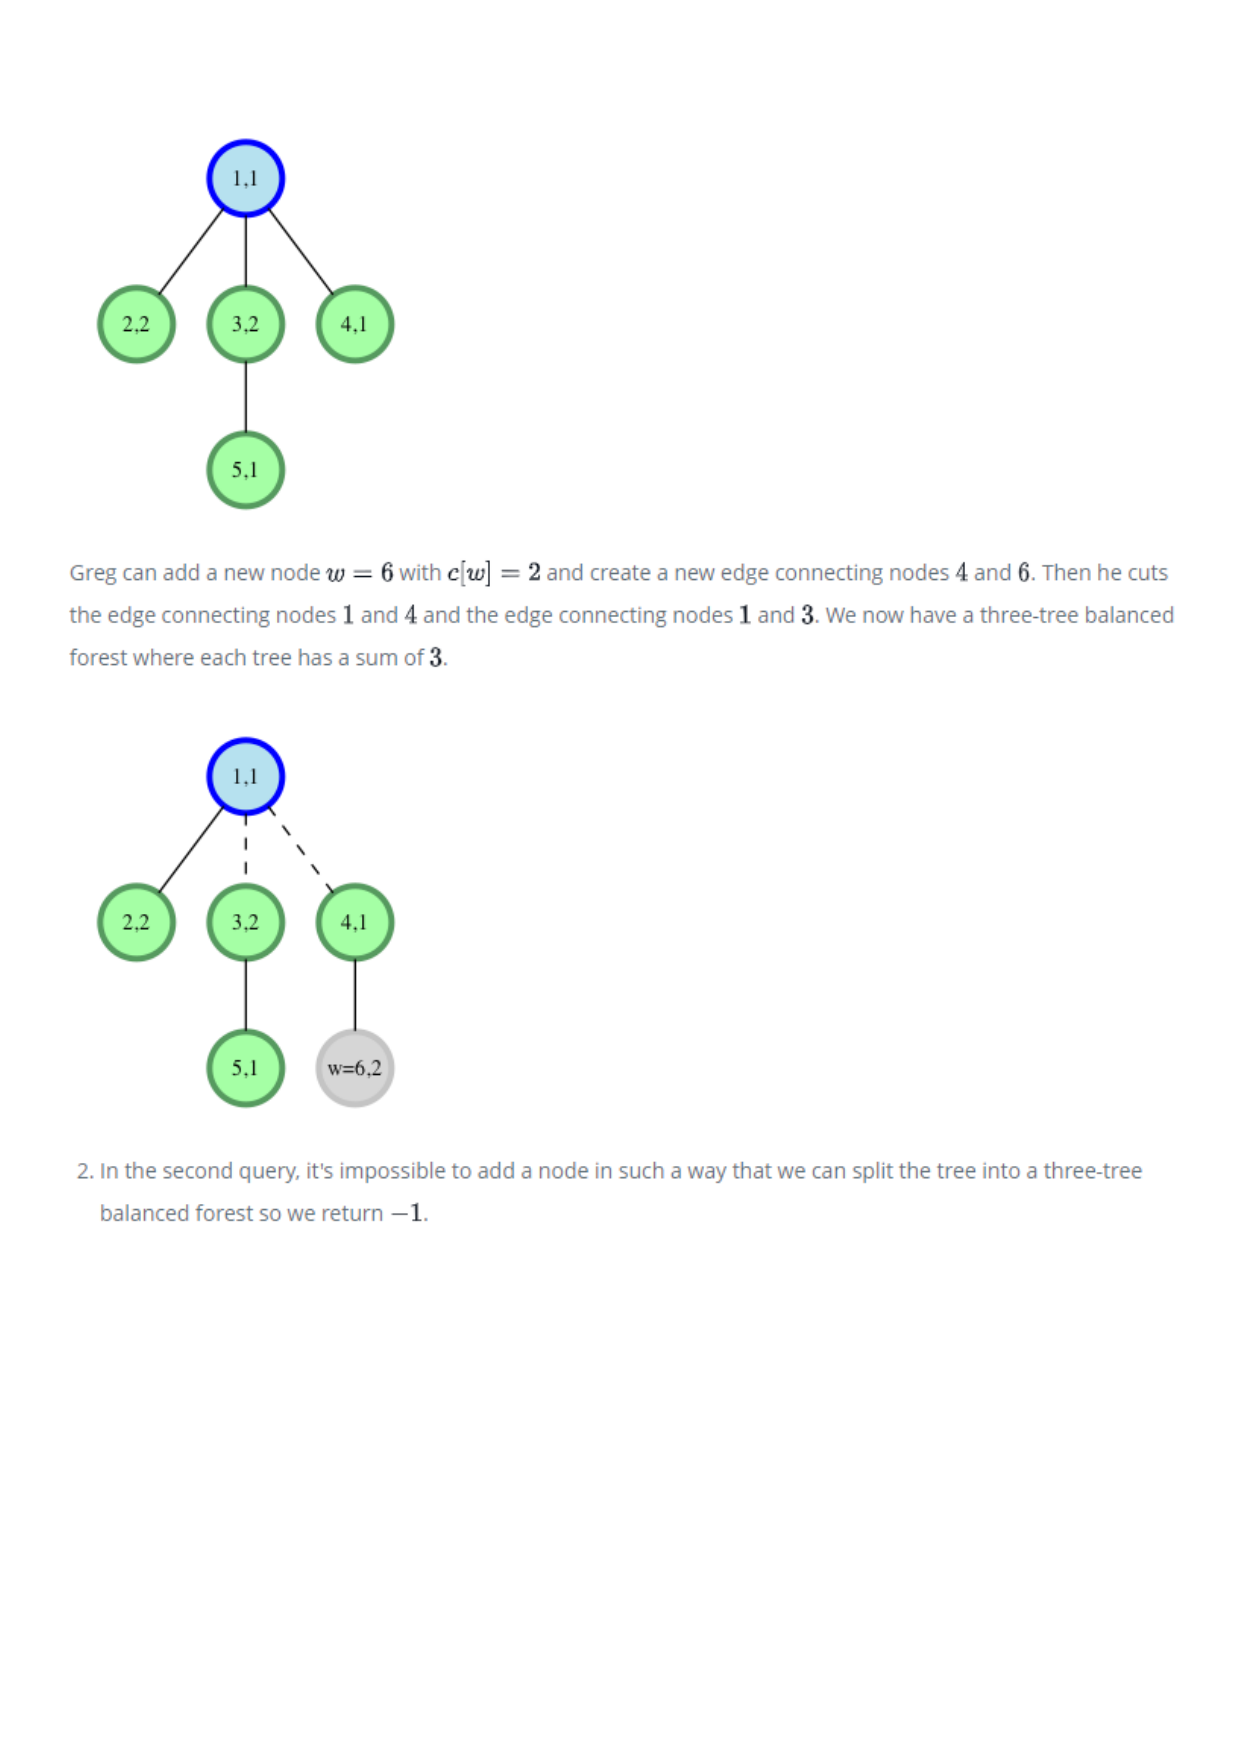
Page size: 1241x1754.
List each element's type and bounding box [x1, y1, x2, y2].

picture [59, 116, 1182, 1244]
